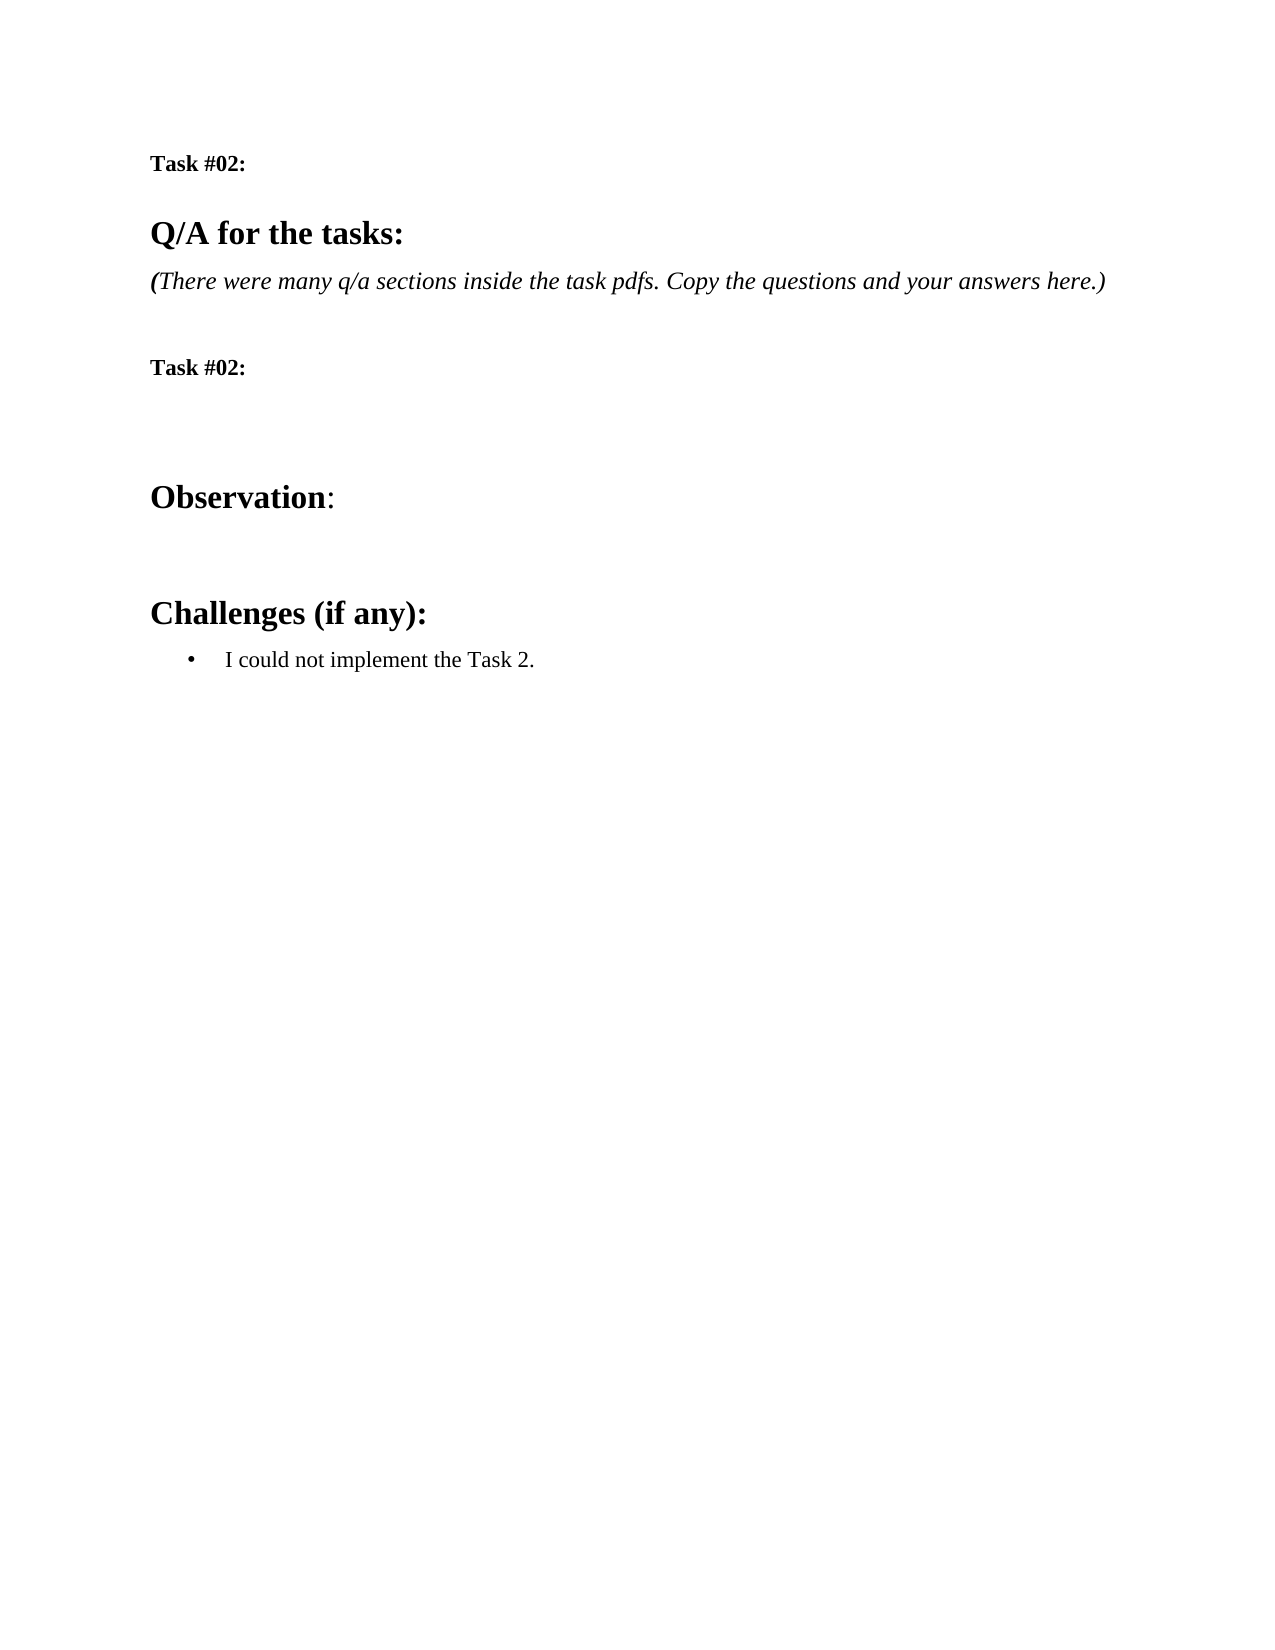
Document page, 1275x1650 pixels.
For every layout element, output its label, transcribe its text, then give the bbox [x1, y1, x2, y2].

text Task #02: [150, 150, 1125, 176]
subtitle Observation: [150, 478, 1125, 516]
text Task #02: [150, 354, 1125, 380]
subtitle Challenges (if any): [150, 593, 1125, 632]
text (There were many q/a sections inside the task pdfs. Copy the questions and your answers here.) [150, 266, 1125, 295]
list I could not implement the Task 2. [187, 646, 1125, 672]
subtitle Q/A for the tasks: [150, 213, 1125, 252]
